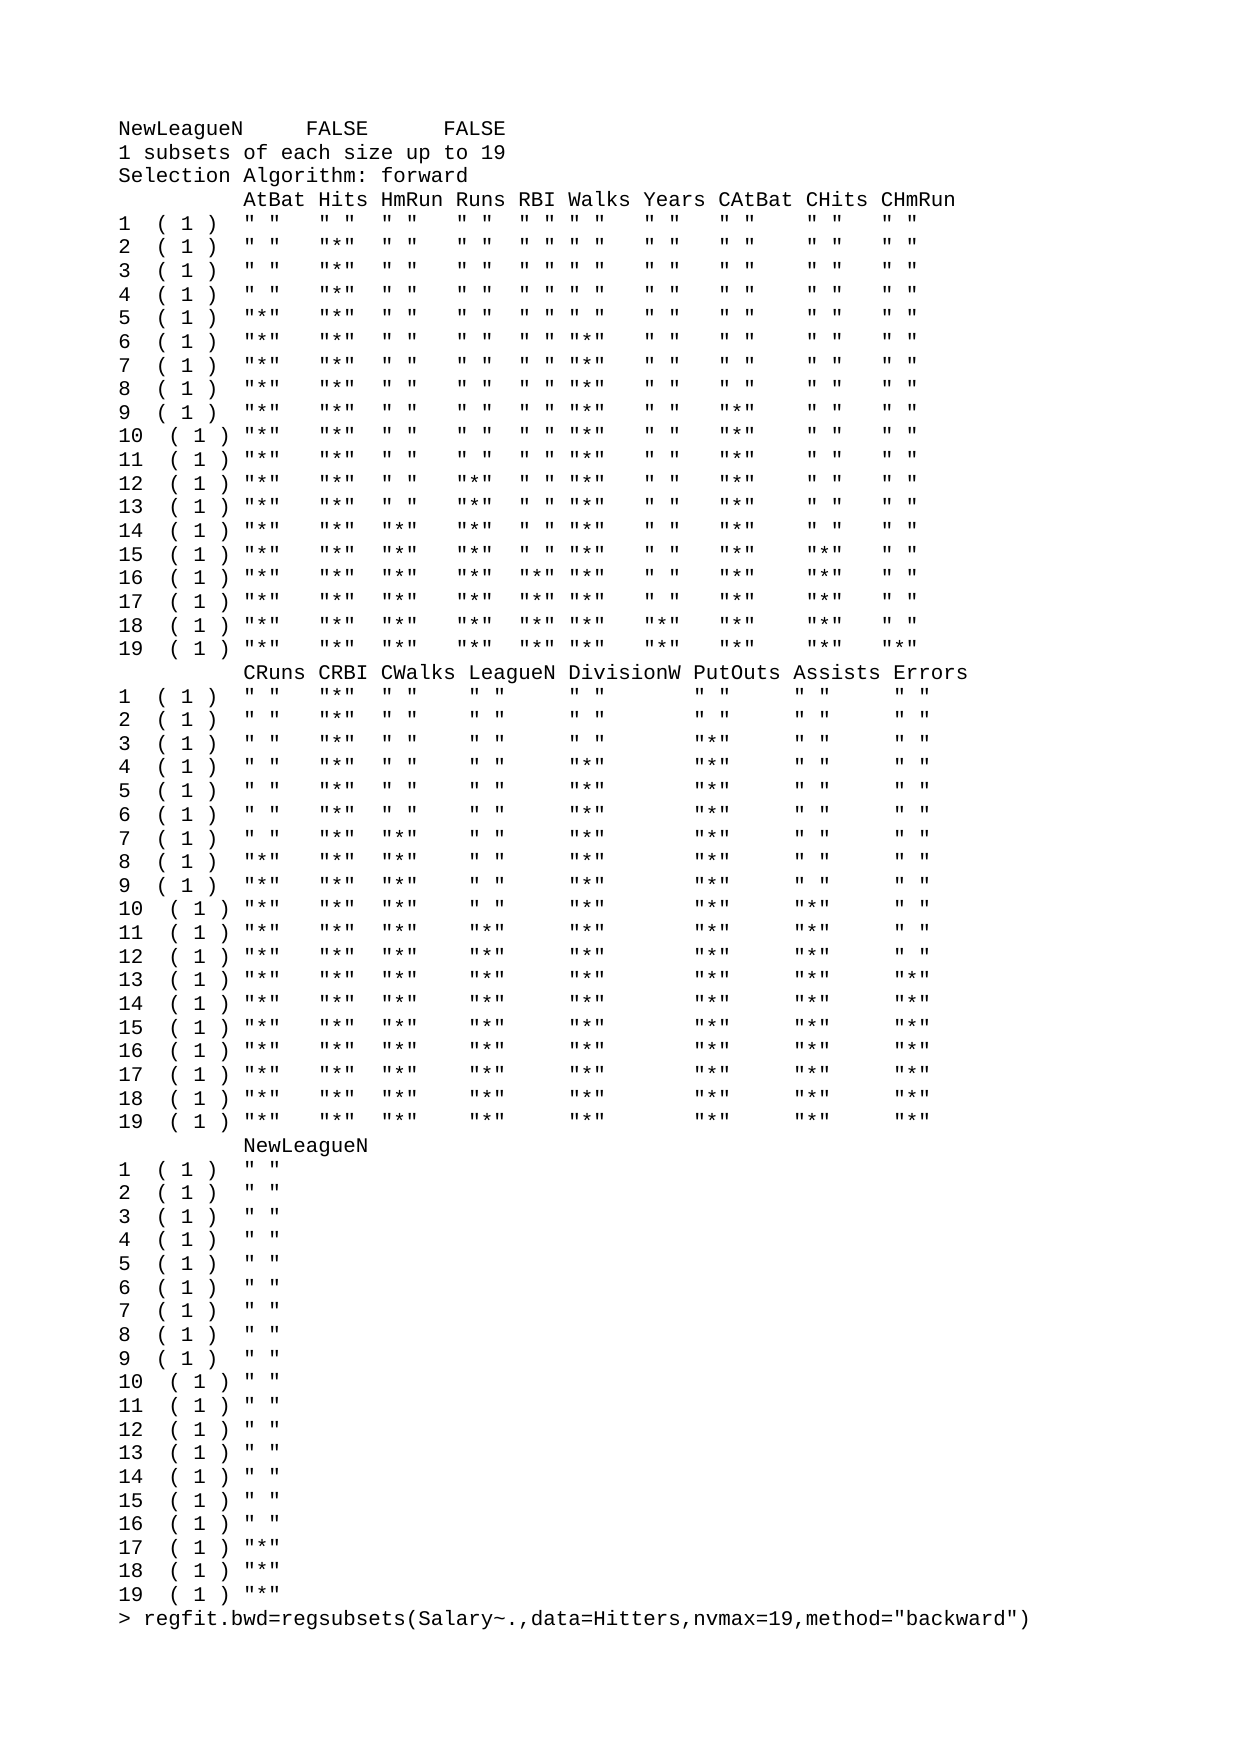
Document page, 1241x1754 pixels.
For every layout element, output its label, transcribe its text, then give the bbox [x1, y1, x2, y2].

text NewLeagueN FALSE FALSE [118, 118, 1122, 142]
text 3 ( 1 ) " " [118, 1206, 1122, 1229]
text 17 ( 1 ) "*" "*" "*" "*" "*" "*" " " "*" "*" " " [118, 591, 1122, 615]
text 10 ( 1 ) "*" "*" "*" " " "*" "*" "*" " " [118, 898, 1122, 922]
text 15 ( 1 ) "*" "*" "*" "*" "*" "*" "*" "*" [118, 1017, 1122, 1040]
text 7 ( 1 ) " " [118, 1300, 1122, 1324]
text 9 ( 1 ) "*" "*" " " " " " " "*" " " "*" " " " " [118, 402, 1122, 426]
text 13 ( 1 ) " " [118, 1442, 1122, 1466]
text 16 ( 1 ) " " [118, 1513, 1122, 1537]
text 5 ( 1 ) " " [118, 1253, 1122, 1277]
text AtBat Hits HmRun Runs RBI Walks Years CAtBat CHits CHmRun [118, 189, 1122, 213]
text 13 ( 1 ) "*" "*" "*" "*" "*" "*" "*" "*" [118, 969, 1122, 993]
text NewLeagueN [118, 1135, 1122, 1158]
text 3 ( 1 ) " " "*" " " " " " " " " " " " " " " " " [118, 260, 1122, 284]
text 15 ( 1 ) " " [118, 1489, 1122, 1513]
text 11 ( 1 ) "*" "*" "*" "*" "*" "*" "*" " " [118, 922, 1122, 946]
text 9 ( 1 ) "*" "*" "*" " " "*" "*" " " " " [118, 875, 1122, 898]
text 10 ( 1 ) " " [118, 1371, 1122, 1395]
text 6 ( 1 ) "*" "*" " " " " " " "*" " " " " " " " " [118, 331, 1122, 354]
text 12 ( 1 ) "*" "*" "*" "*" "*" "*" "*" " " [118, 946, 1122, 969]
text 14 ( 1 ) "*" "*" "*" "*" "*" "*" "*" "*" [118, 993, 1122, 1017]
text 1 ( 1 ) " " " " " " " " " " " " " " " " " " " " [118, 213, 1122, 236]
text 11 ( 1 ) " " [118, 1395, 1122, 1419]
text 14 ( 1 ) "*" "*" "*" "*" " " "*" " " "*" " " " " [118, 520, 1122, 544]
text 16 ( 1 ) "*" "*" "*" "*" "*" "*" " " "*" "*" " " [118, 567, 1122, 591]
text 17 ( 1 ) "*" [118, 1537, 1122, 1561]
text 19 ( 1 ) "*" "*" "*" "*" "*" "*" "*" "*" "*" "*" [118, 638, 1122, 662]
text 5 ( 1 ) " " "*" " " " " "*" "*" " " " " [118, 780, 1122, 804]
text 11 ( 1 ) "*" "*" " " " " " " "*" " " "*" " " " " [118, 449, 1122, 473]
text 10 ( 1 ) "*" "*" " " " " " " "*" " " "*" " " " " [118, 426, 1122, 449]
text 2 ( 1 ) " " "*" " " " " " " " " " " " " [118, 709, 1122, 733]
text 16 ( 1 ) "*" "*" "*" "*" "*" "*" "*" "*" [118, 1040, 1122, 1064]
text 5 ( 1 ) "*" "*" " " " " " " " " " " " " " " " " [118, 307, 1122, 331]
text 9 ( 1 ) " " [118, 1348, 1122, 1371]
text 7 ( 1 ) " " "*" "*" " " "*" "*" " " " " [118, 827, 1122, 851]
text 8 ( 1 ) "*" "*" "*" " " "*" "*" " " " " [118, 851, 1122, 875]
text 1 ( 1 ) " " "*" " " " " " " " " " " " " [118, 686, 1122, 709]
text 12 ( 1 ) " " [118, 1419, 1122, 1442]
text 18 ( 1 ) "*" [118, 1561, 1122, 1584]
text 3 ( 1 ) " " "*" " " " " " " "*" " " " " [118, 733, 1122, 757]
text 7 ( 1 ) "*" "*" " " " " " " "*" " " " " " " " " [118, 354, 1122, 378]
text > regfit.bwd=regsubsets(Salary~.,data=Hitters,nvmax=19,method="backward") [118, 1608, 1122, 1631]
text 19 ( 1 ) "*" [118, 1584, 1122, 1608]
text 19 ( 1 ) "*" "*" "*" "*" "*" "*" "*" "*" [118, 1111, 1122, 1135]
text 2 ( 1 ) " " [118, 1182, 1122, 1206]
text 8 ( 1 ) " " [118, 1324, 1122, 1348]
text 4 ( 1 ) " " "*" " " " " " " " " " " " " " " " " [118, 284, 1122, 307]
text CRuns CRBI CWalks LeagueN DivisionW PutOuts Assists Errors [118, 662, 1122, 686]
text 18 ( 1 ) "*" "*" "*" "*" "*" "*" "*" "*" "*" " " [118, 615, 1122, 638]
text 12 ( 1 ) "*" "*" " " "*" " " "*" " " "*" " " " " [118, 473, 1122, 496]
text 6 ( 1 ) " " "*" " " " " "*" "*" " " " " [118, 804, 1122, 827]
text 14 ( 1 ) " " [118, 1466, 1122, 1489]
text 1 subsets of each size up to 19 [118, 142, 1122, 165]
text 4 ( 1 ) " " [118, 1229, 1122, 1253]
text 13 ( 1 ) "*" "*" " " "*" " " "*" " " "*" " " " " [118, 496, 1122, 520]
text 8 ( 1 ) "*" "*" " " " " " " "*" " " " " " " " " [118, 378, 1122, 402]
text 15 ( 1 ) "*" "*" "*" "*" " " "*" " " "*" "*" " " [118, 544, 1122, 567]
text 4 ( 1 ) " " "*" " " " " "*" "*" " " " " [118, 757, 1122, 780]
text 2 ( 1 ) " " "*" " " " " " " " " " " " " " " " " [118, 236, 1122, 260]
text Selection Algorithm: forward [118, 165, 1122, 189]
text 1 ( 1 ) " " [118, 1158, 1122, 1182]
text 6 ( 1 ) " " [118, 1277, 1122, 1300]
text 17 ( 1 ) "*" "*" "*" "*" "*" "*" "*" "*" [118, 1064, 1122, 1088]
text 18 ( 1 ) "*" "*" "*" "*" "*" "*" "*" "*" [118, 1088, 1122, 1111]
